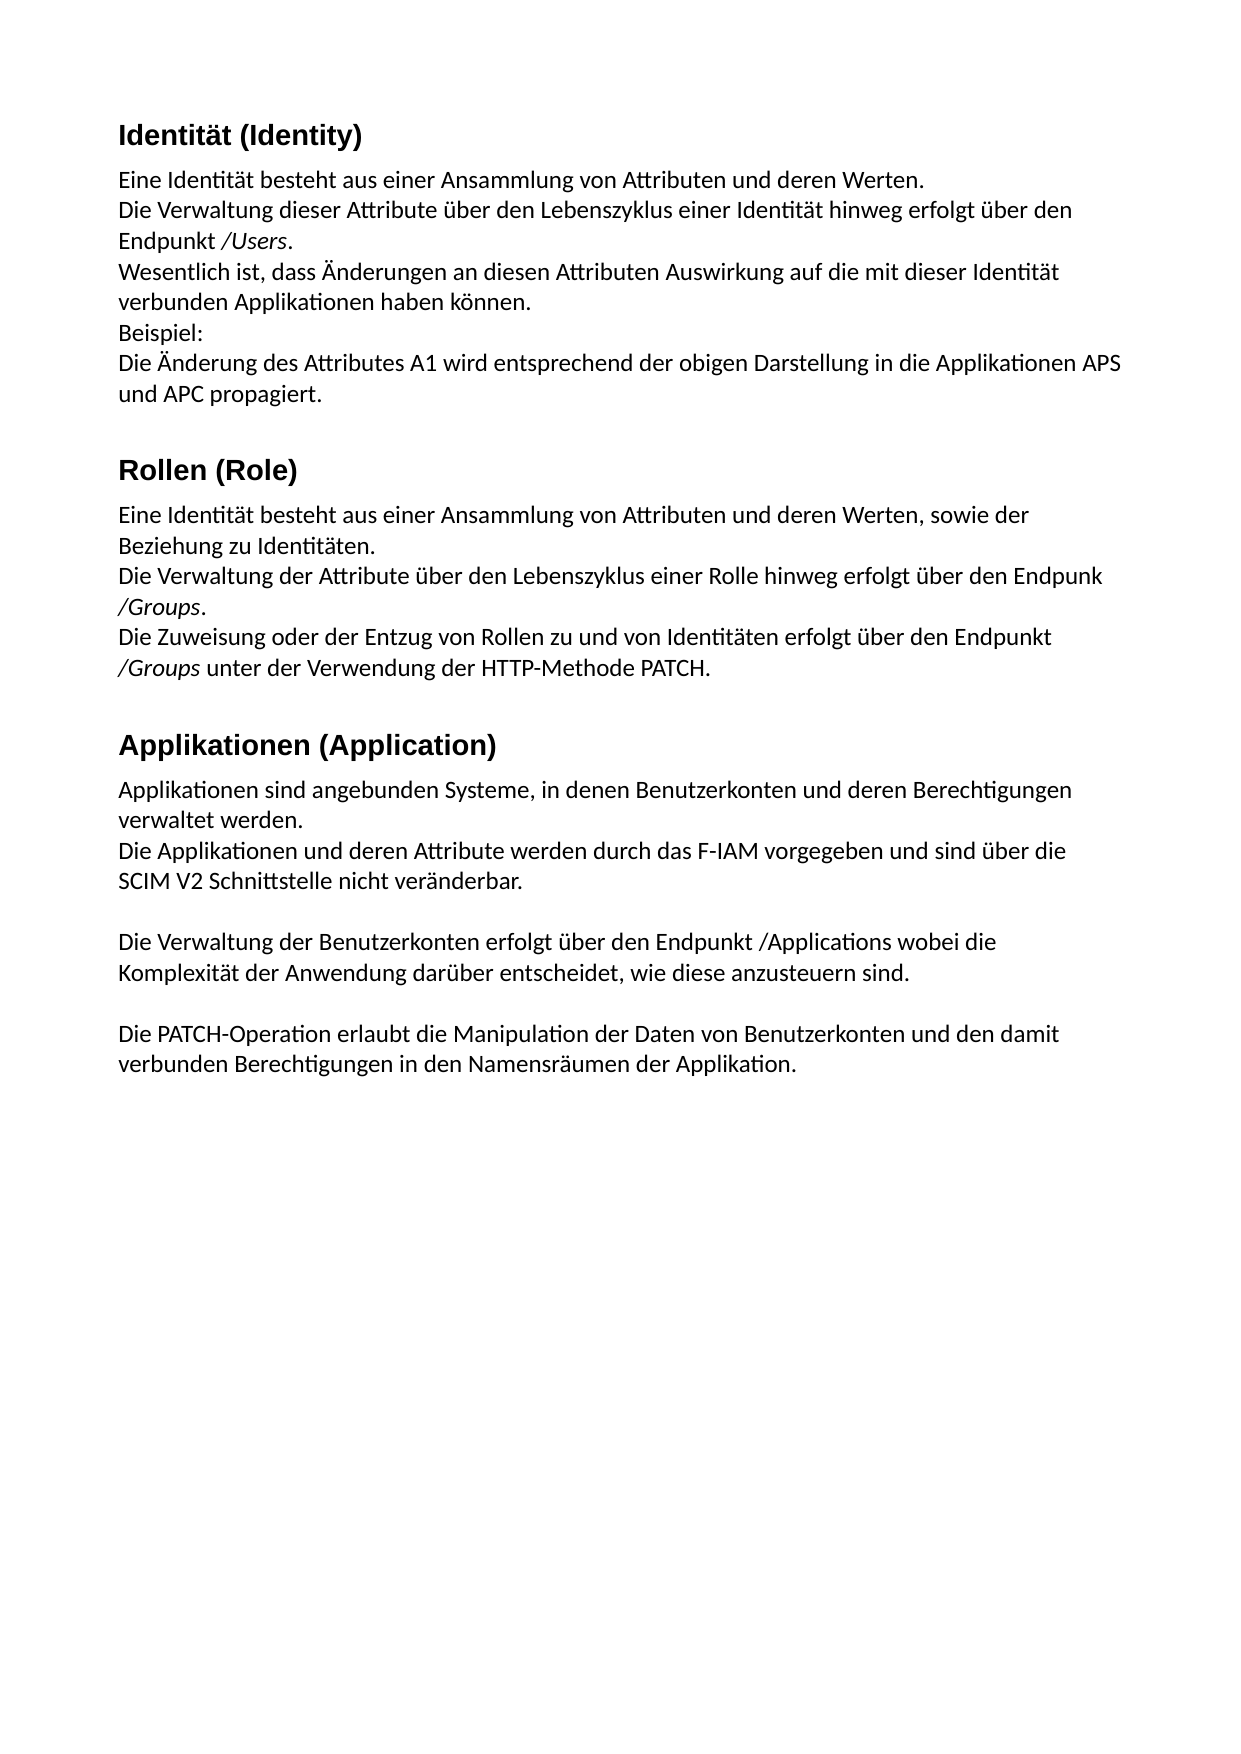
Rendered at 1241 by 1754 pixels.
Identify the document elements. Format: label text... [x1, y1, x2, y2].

subtitle Applikationen (Application) [118, 728, 1122, 761]
subtitle Rollen (Role) [118, 453, 1122, 487]
text Die Zuweisung oder der Entzug von Rollen zu und von Identitäten erfolgt über den Endpunkt /Groups unter der Verwendung der HTTP-Methode PATCH. [118, 622, 1122, 683]
text Die Applikationen und deren Attribute werden durch das F-IAM vorgegeben und sind über die SCIM V2 Schnittstelle nicht veränderbar. [118, 835, 1122, 896]
text Die Änderung des Attributes A1 wird entsprechend der obigen Darstellung in die Applikationen APS und APC propagiert. [118, 347, 1122, 408]
subtitle Identität (Identity) [118, 118, 1122, 152]
text Eine Identität besteht aus einer Ansammlung von Attributen und deren Werten. [118, 164, 1122, 195]
text Die Verwaltung der Attribute über den Lebenszyklus einer Rolle hinweg erfolgt über den Endpunk /Groups. [118, 561, 1122, 622]
text Eine Identität besteht aus einer Ansammlung von Attributen und deren Werten, sowie der Beziehung zu Identitäten. [118, 499, 1122, 561]
text Die PATCH-Operation erlaubt die Manipulation der Daten von Benutzerkonten und den damit verbunden Berechtigungen in den Namensräumen der Applikation. [118, 1018, 1122, 1079]
text Beispiel: [118, 317, 1122, 347]
text Die Verwaltung der Benutzerkonten erfolgt über den Endpunkt /Applications wobei die Komplexität der Anwendung darüber entscheidet, wie diese anzusteuern sind. [118, 926, 1122, 987]
text Die Verwaltung dieser Attribute über den Lebenszyklus einer Identität hinweg erfolgt über den Endpunkt /Users. [118, 195, 1122, 256]
text Wesentlich ist, dass Änderungen an diesen Attributen Auswirkung auf die mit dieser Identität verbunden Applikationen haben können. [118, 256, 1122, 317]
text Applikationen sind angebunden Systeme, in denen Benutzerkonten und deren Berechtigungen verwaltet werden. [118, 774, 1122, 835]
